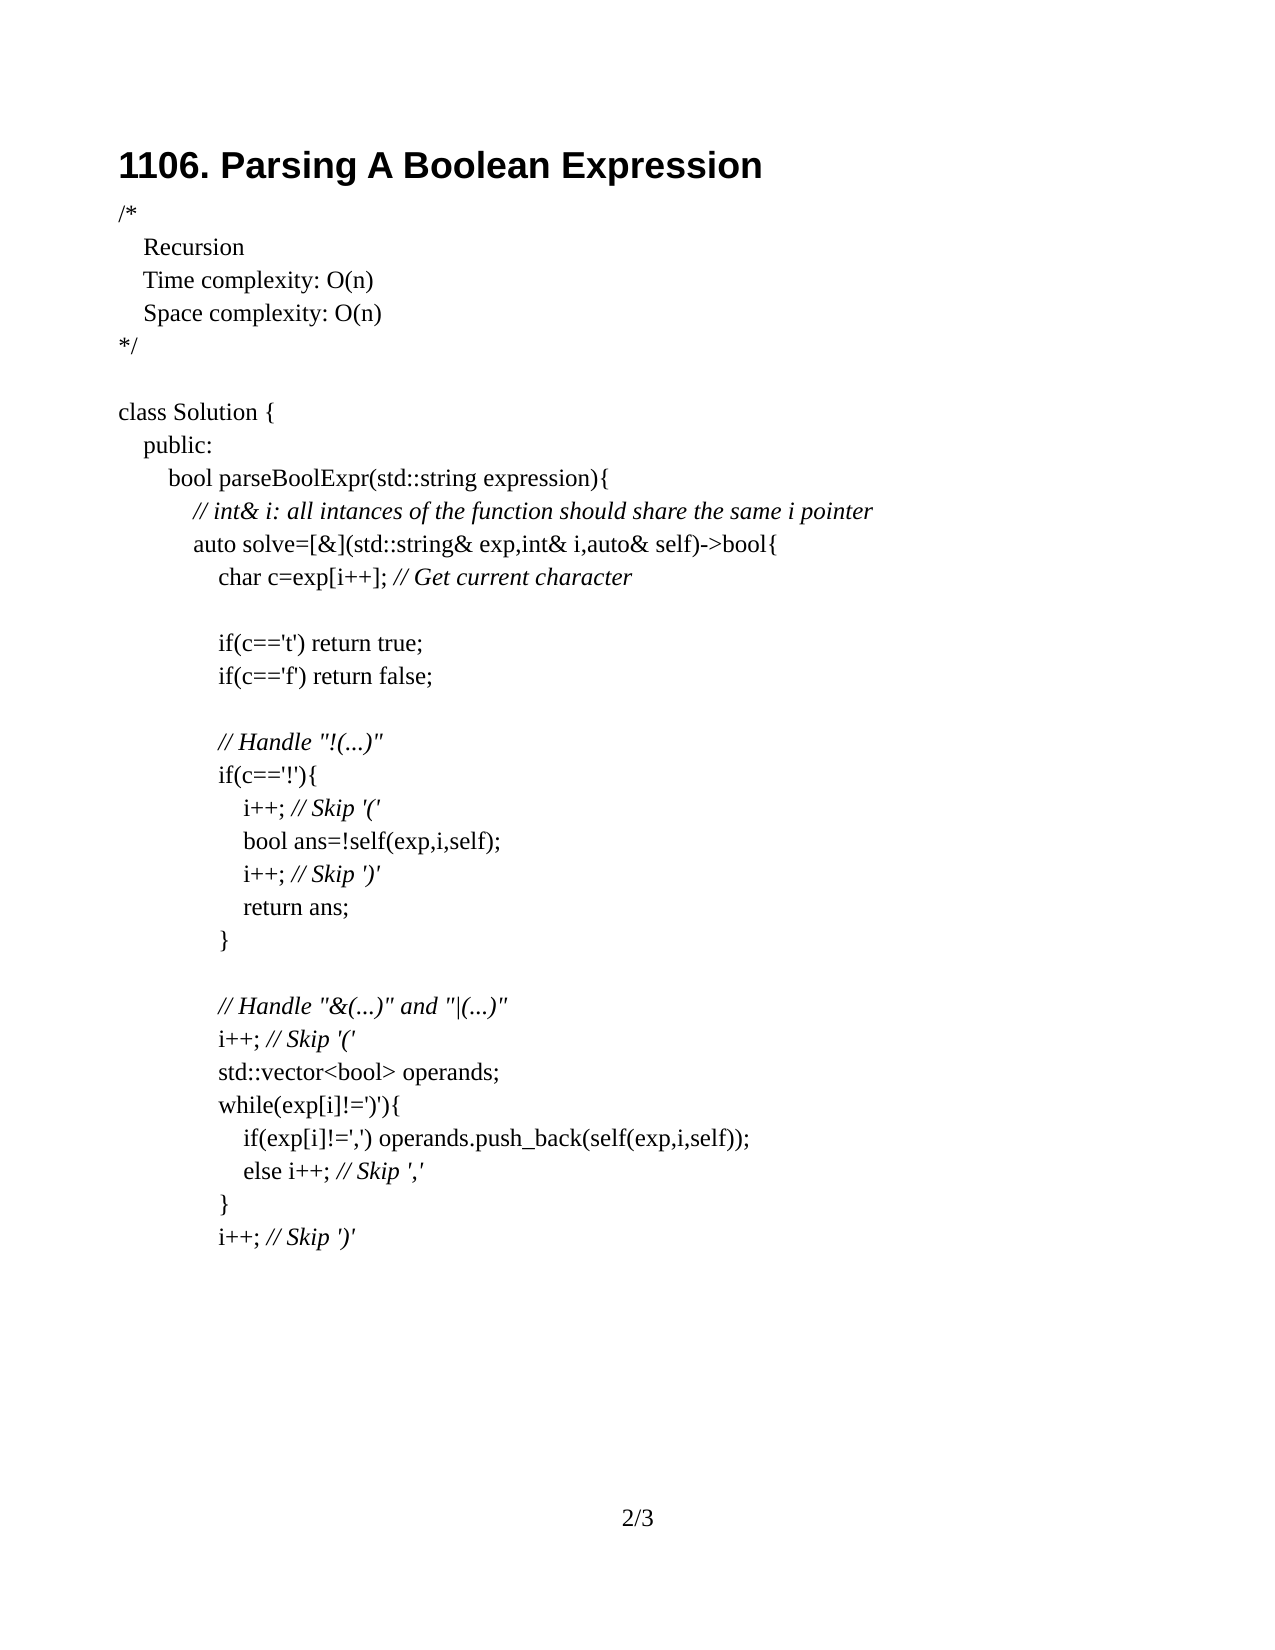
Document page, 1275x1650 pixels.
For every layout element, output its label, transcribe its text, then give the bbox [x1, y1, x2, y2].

text bool parseBoolExpr(std::string expression){ [118, 463, 1157, 492]
subtitle 1106. Parsing A Boolean Expression [118, 143, 1157, 186]
text if(c=='f') return false; [118, 661, 1157, 690]
text Space complexity: O(n) [118, 298, 1157, 327]
text i++; // Skip '(' [118, 1024, 1157, 1053]
text public: [118, 430, 1157, 459]
text } [118, 1189, 1157, 1218]
text } [118, 925, 1157, 954]
text // Handle "!(...)" [118, 727, 1157, 756]
text // int& i: all intances of the function should share the same i pointer [118, 496, 1157, 525]
text if(c=='t') return true; [118, 628, 1157, 657]
text Recursion [118, 232, 1157, 261]
text return ans; [118, 892, 1157, 921]
text */ [118, 331, 1157, 359]
text auto solve=[&](std::string& exp,int& i,auto& self)->bool{ [118, 529, 1157, 558]
text i++; // Skip '(' [118, 793, 1157, 822]
text class Solution { [118, 397, 1157, 426]
text i++; // Skip ')' [118, 1222, 1157, 1251]
text char c=exp[i++]; // Get current character [118, 562, 1157, 591]
text // Handle "&(...)" and "|(...)" [118, 991, 1157, 1020]
text std::vector<bool> operands; [118, 1057, 1157, 1086]
text Time complexity: O(n) [118, 265, 1157, 293]
text i++; // Skip ')' [118, 859, 1157, 888]
text while(exp[i]!=')'){ [118, 1090, 1157, 1119]
text else i++; // Skip ',' [118, 1156, 1157, 1185]
text /* [118, 199, 1157, 227]
text bool ans=!self(exp,i,self); [118, 826, 1157, 855]
text if(c=='!'){ [118, 760, 1157, 789]
text if(exp[i]!=',') operands.push_back(self(exp,i,self)); [118, 1123, 1157, 1152]
